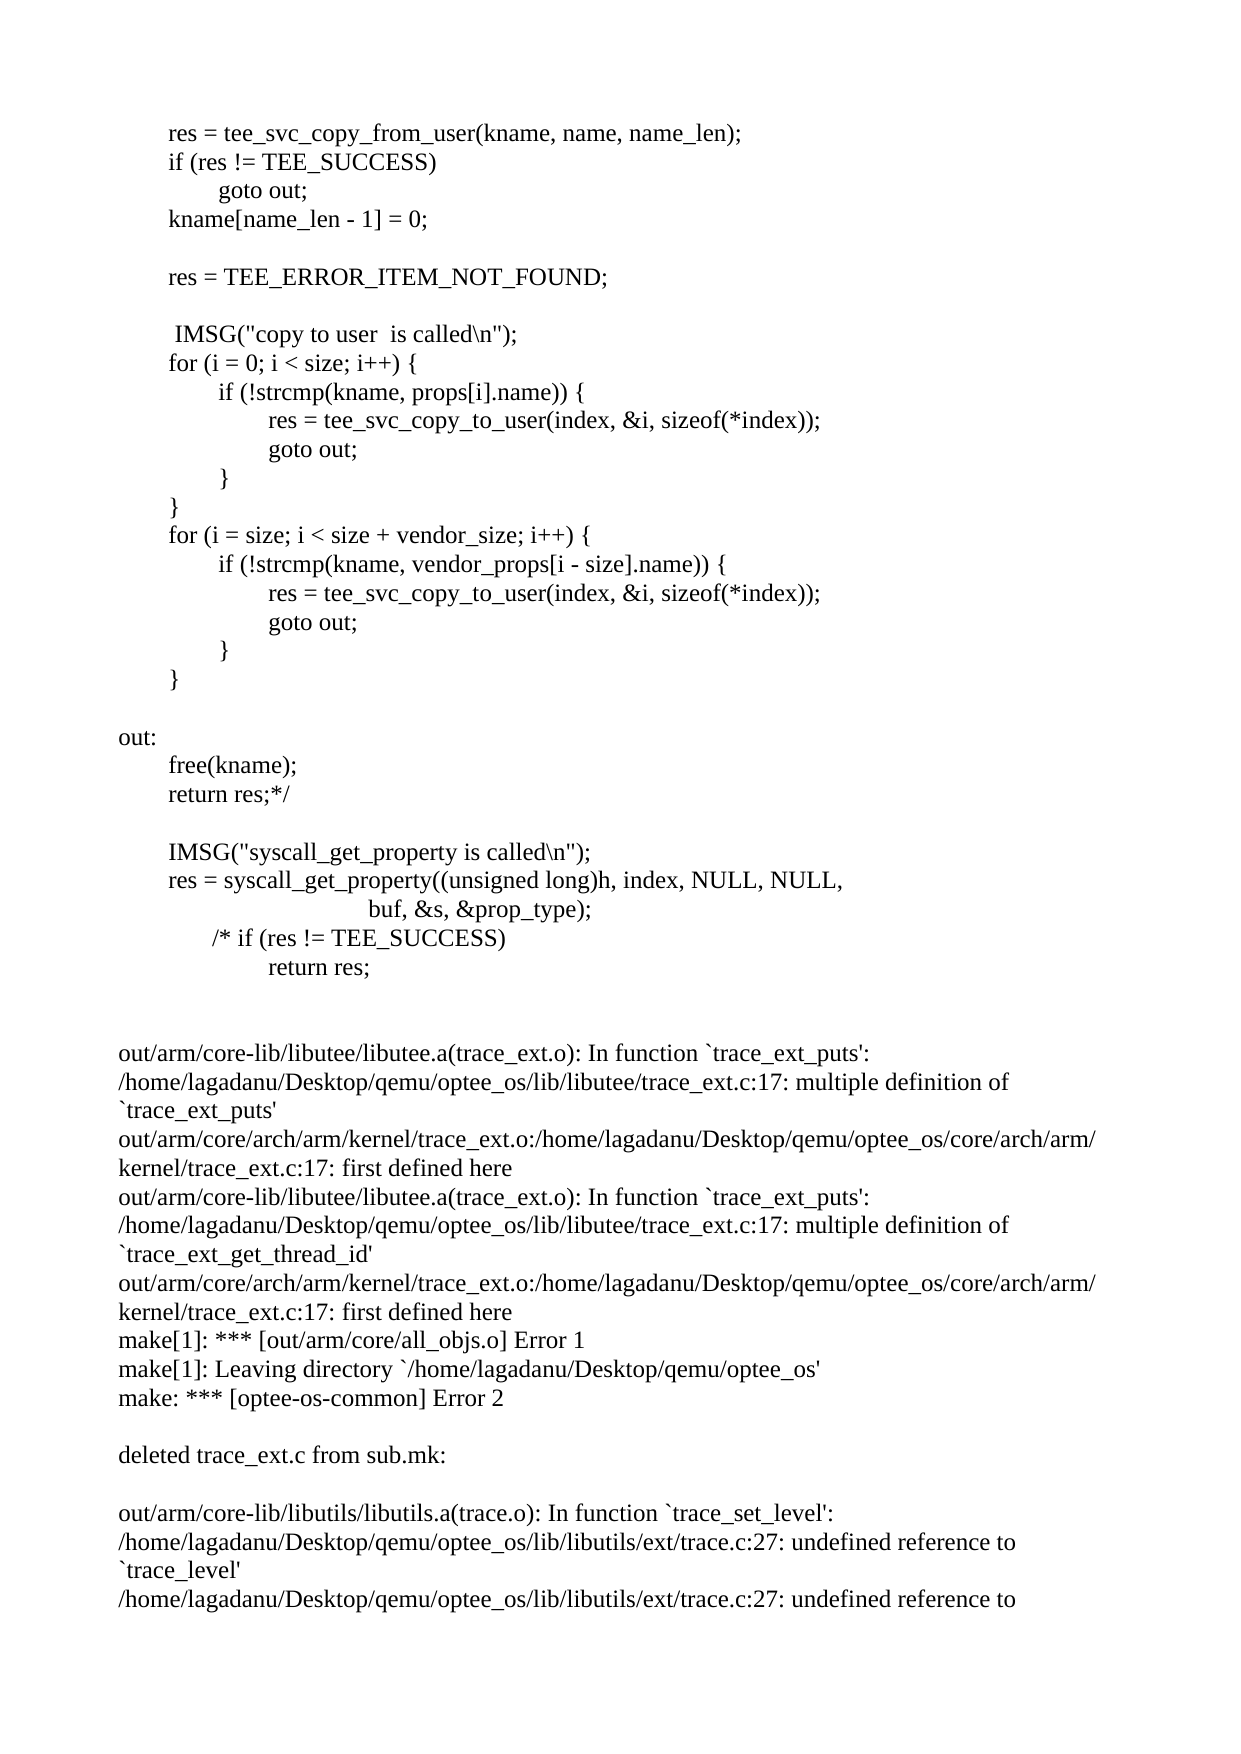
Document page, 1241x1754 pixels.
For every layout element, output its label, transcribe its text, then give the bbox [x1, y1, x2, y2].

text IMSG("syscall_get_property is called\n"); [118, 837, 1122, 866]
text /* if (res != TEE_SUCCESS) [118, 923, 1122, 952]
text } [118, 492, 1122, 521]
text res = tee_svc_copy_to_user(index, &i, sizeof(*index)); [118, 578, 1122, 607]
text /home/lagadanu/Desktop/qemu/optee_os/lib/libutee/trace_ext.c:17: multiple definition of `trace_ext_puts' [118, 1067, 1122, 1124]
text res = TEE_ERROR_ITEM_NOT_FOUND; [118, 262, 1122, 291]
text IMSG("copy to user is called\n"); [118, 319, 1122, 348]
text out: [118, 722, 1122, 751]
text free(kname); [118, 751, 1122, 779]
text out/arm/core-lib/libutee/libutee.a(trace_ext.o): In function `trace_ext_puts': [118, 1182, 1122, 1211]
text out/arm/core/arch/arm/kernel/trace_ext.o:/home/lagadanu/Desktop/qemu/optee_os/core/arch/arm/kernel/trace_ext.c:17: first defined here [118, 1268, 1122, 1326]
text buf, &s, &prop_type); [118, 894, 1122, 923]
text for (i = 0; i < size; i++) { [118, 348, 1122, 377]
text if (!strcmp(kname, props[i].name)) { [118, 377, 1122, 406]
text make[1]: *** [out/arm/core/all_objs.o] Error 1 [118, 1326, 1122, 1354]
text kname[name_len - 1] = 0; [118, 204, 1122, 233]
text /home/lagadanu/Desktop/qemu/optee_os/lib/libutils/ext/trace.c:27: undefined reference to `trace_level' [118, 1527, 1122, 1584]
text /home/lagadanu/Desktop/qemu/optee_os/lib/libutee/trace_ext.c:17: multiple definition of `trace_ext_get_thread_id' [118, 1211, 1122, 1268]
text } [118, 664, 1122, 693]
text goto out; [118, 176, 1122, 204]
text res = tee_svc_copy_from_user(kname, name, name_len); [118, 118, 1122, 147]
text if (res != TEE_SUCCESS) [118, 147, 1122, 176]
text /home/lagadanu/Desktop/qemu/optee_os/lib/libutils/ext/trace.c:27: undefined reference to [118, 1584, 1122, 1613]
text out/arm/core/arch/arm/kernel/trace_ext.o:/home/lagadanu/Desktop/qemu/optee_os/core/arch/arm/kernel/trace_ext.c:17: first defined here [118, 1124, 1122, 1182]
text for (i = size; i < size + vendor_size; i++) { [118, 521, 1122, 549]
text make[1]: Leaving directory `/home/lagadanu/Desktop/qemu/optee_os' [118, 1354, 1122, 1383]
text make: *** [optee-os-common] Error 2 [118, 1383, 1122, 1412]
text return res; [118, 952, 1122, 981]
text out/arm/core-lib/libutee/libutee.a(trace_ext.o): In function `trace_ext_puts': [118, 1038, 1122, 1067]
text deleted trace_ext.c from sub.mk: [118, 1441, 1122, 1469]
text out/arm/core-lib/libutils/libutils.a(trace.o): In function `trace_set_level': [118, 1498, 1122, 1527]
text } [118, 636, 1122, 664]
text return res;*/ [118, 779, 1122, 808]
text } [118, 463, 1122, 492]
text res = tee_svc_copy_to_user(index, &i, sizeof(*index)); [118, 406, 1122, 434]
text goto out; [118, 434, 1122, 463]
text goto out; [118, 607, 1122, 636]
text res = syscall_get_property((unsigned long)h, index, NULL, NULL, [118, 866, 1122, 894]
text if (!strcmp(kname, vendor_props[i - size].name)) { [118, 549, 1122, 578]
